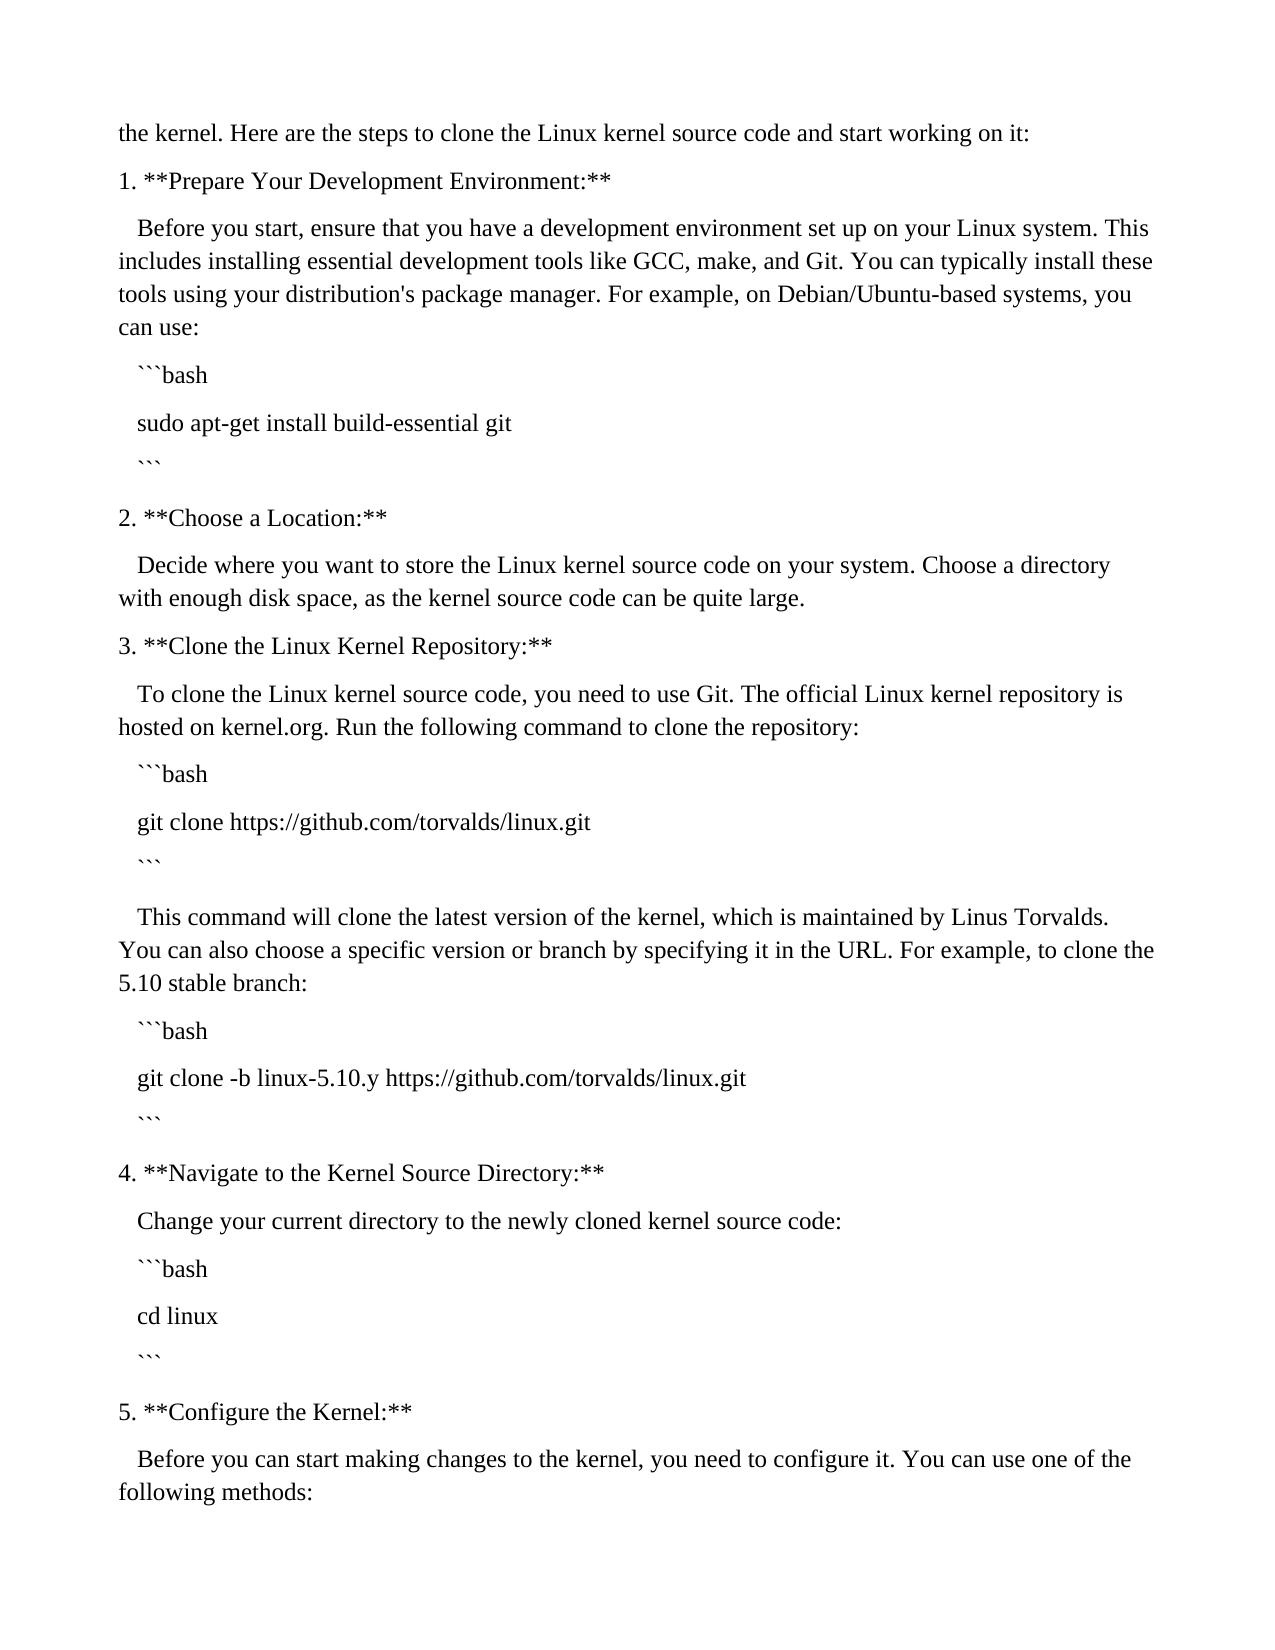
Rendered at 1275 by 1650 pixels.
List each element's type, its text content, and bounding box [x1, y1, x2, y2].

text ```bash [118, 1254, 1157, 1282]
text To clone the Linux kernel source code, you need to use Git. The official Linux kernel repository is hosted on kernel.org. Run the following command to clone the repository: [118, 679, 1157, 740]
text git clone https://github.com/torvalds/linux.git [118, 807, 1157, 836]
text Decide where you want to store the Linux kernel source code on your system. Choose a directory with enough disk space, as the kernel source code can be quite large. [118, 550, 1157, 612]
text cd linux [118, 1301, 1157, 1330]
text ```bash [118, 360, 1157, 389]
text ```bash [118, 1016, 1157, 1044]
text Before you start, ensure that you have a development environment set up on your Linux system. This includes installing essential development tools like GCC, make, and Git. You can typically install these tools using your distribution's package manager. For example, on Debian/Ubuntu-based systems, you can use: [118, 213, 1157, 341]
text ``` [118, 854, 1157, 883]
text 2. **Choose a Location:** [118, 503, 1157, 532]
text ``` [118, 1111, 1157, 1140]
text 5. **Configure the Kernel:** [118, 1397, 1157, 1425]
text ``` [118, 455, 1157, 484]
text git clone -b linux-5.10.y https://github.com/torvalds/linux.git [118, 1063, 1157, 1092]
text 3. **Clone the Linux Kernel Repository:** [118, 631, 1157, 660]
text ``` [118, 1349, 1157, 1378]
text This command will clone the latest version of the kernel, which is maintained by Linus Torvalds. You can also choose a specific version or branch by specifying it in the URL. For example, to clone the 5.10 stable branch: [118, 902, 1157, 997]
text Change your current directory to the newly cloned kernel source code: [118, 1206, 1157, 1235]
text 4. **Navigate to the Kernel Source Directory:** [118, 1158, 1157, 1187]
text 1. **Prepare Your Development Environment:** [118, 166, 1157, 194]
text Before you can start making changes to the kernel, you need to configure it. You can use one of the following methods: [118, 1444, 1157, 1506]
text ```bash [118, 759, 1157, 788]
text sudo apt-get install build-essential git [118, 408, 1157, 436]
text the kernel. Here are the steps to clone the Linux kernel source code and start working on it: [118, 118, 1157, 147]
